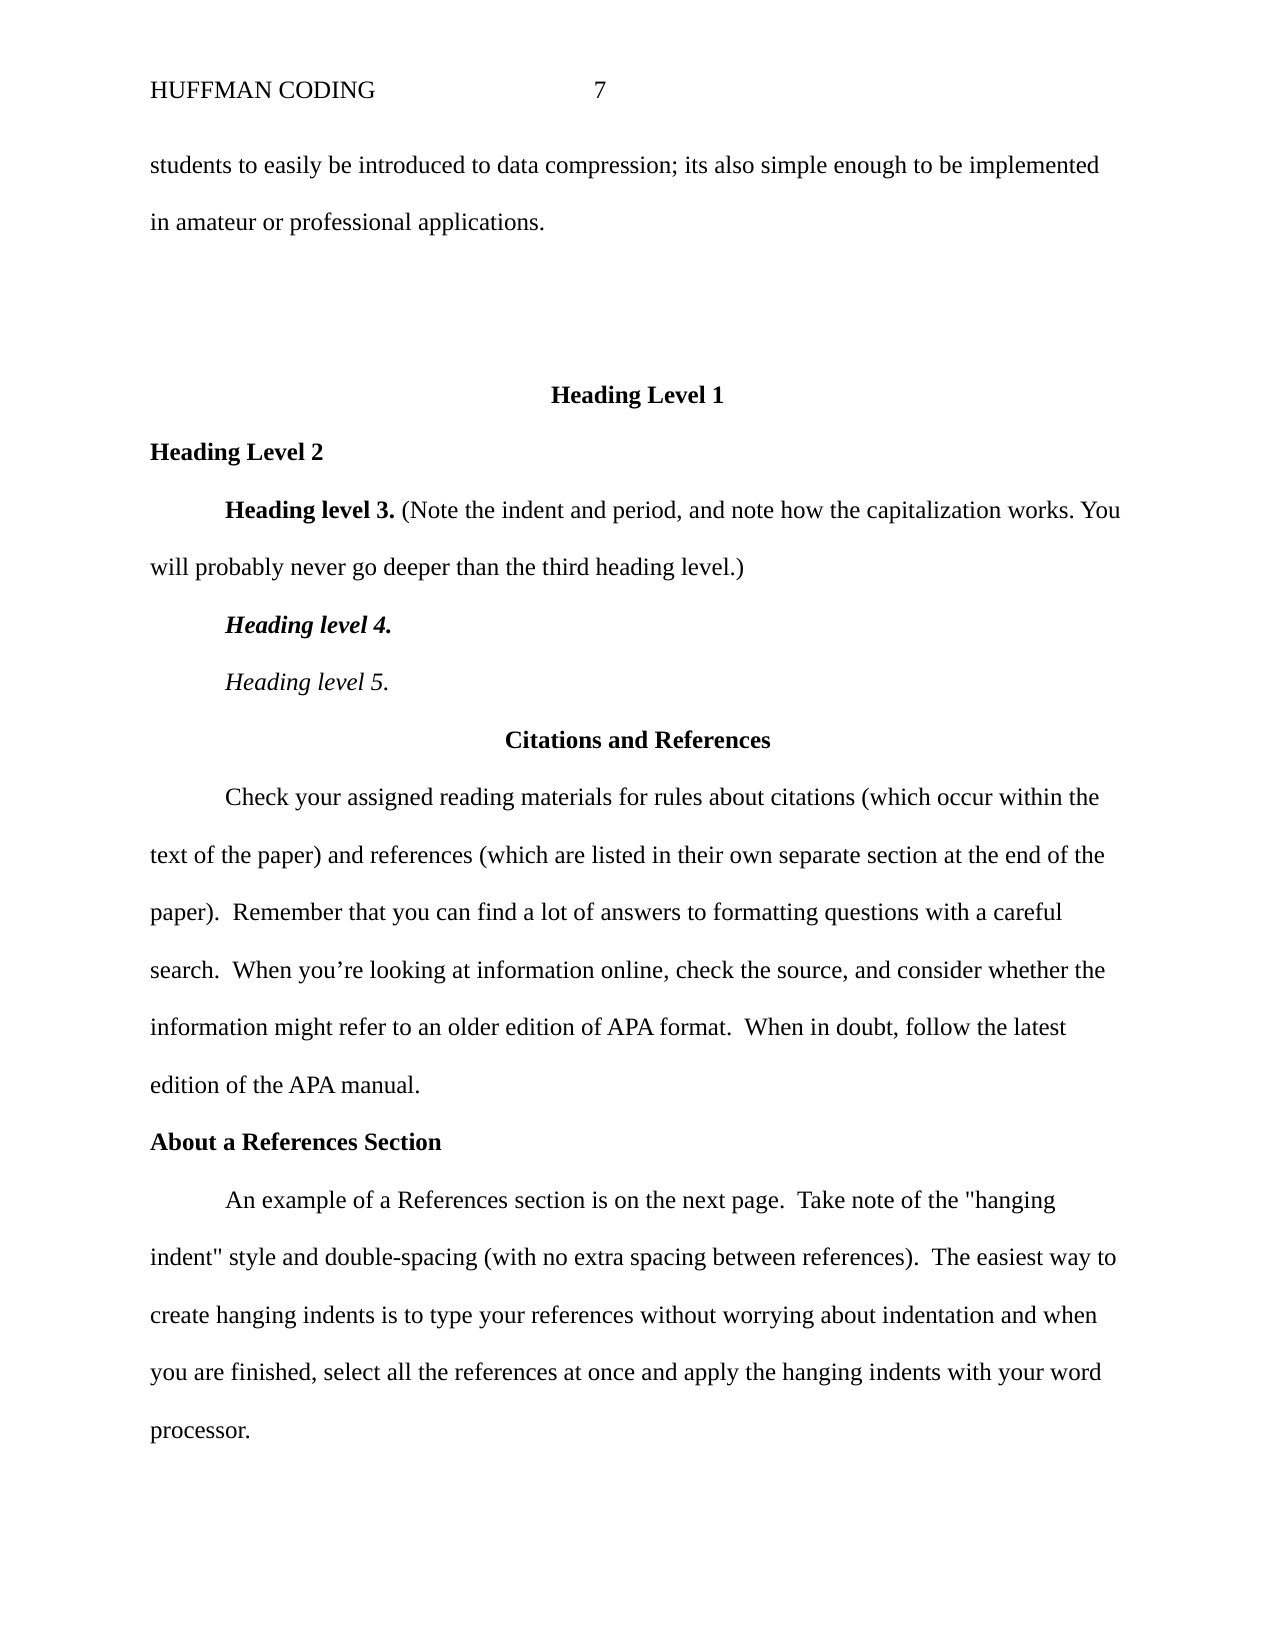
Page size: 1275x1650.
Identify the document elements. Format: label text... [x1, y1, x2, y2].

text An example of a References section is on the next page. Take note of the "hanging indent" style and double-spacing (with no extra spacing between references). The easiest way to create hanging indents is to type your references without worrying about indentation and when you are finished, select all the references at once and apply the hanging indents with your word processor. [150, 1185, 1125, 1444]
text About a References Section [150, 1127, 1125, 1156]
text Check your assigned reading materials for rules about citations (which occur within the text of the paper) and references (which are listed in their own separate section at the end of the paper). Remember that you can find a lot of answers to formatting questions with a careful search. When you’re looking at information online, check the source, and consider whether the information might refer to an older edition of APA format. When in doubt, follow the latest edition of the APA manual. [150, 782, 1125, 1099]
subtitle Citations and References [150, 725, 1125, 754]
text students to easily be introduced to data compression; its also simple enough to be implemented in amateur or professional applications. [150, 150, 1125, 236]
text Heading level 4. [150, 610, 1125, 639]
text Heading level 3. (Note the indent and period, and note how the capitalization works. You will probably never go deeper than the third heading level.) [150, 495, 1125, 581]
text Heading level 5. [150, 667, 1125, 696]
subtitle Heading Level 1 [150, 380, 1125, 409]
text Heading Level 2 [150, 437, 1125, 466]
